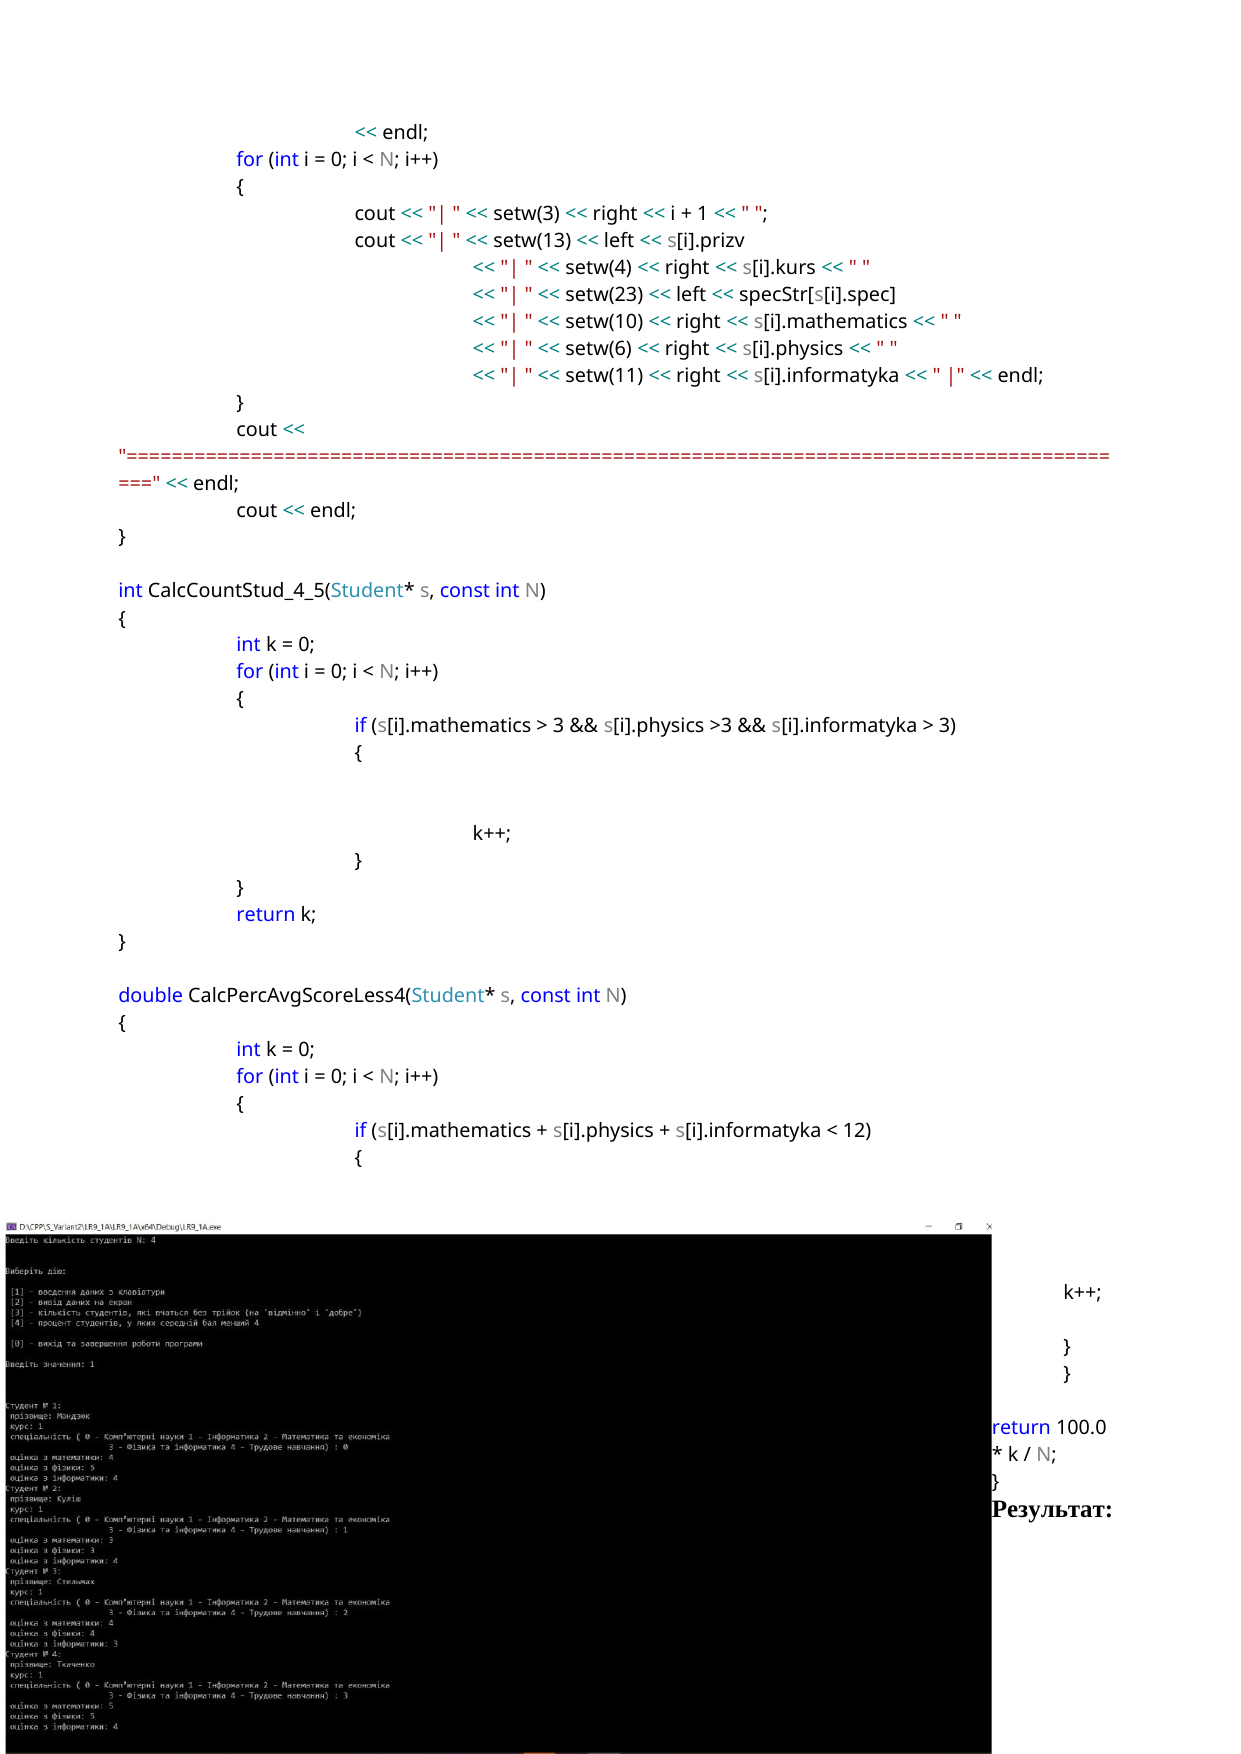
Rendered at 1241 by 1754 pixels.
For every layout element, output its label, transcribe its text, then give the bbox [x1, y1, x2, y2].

text { [118, 739, 1122, 819]
text } [992, 1359, 1122, 1386]
text Результат: [992, 1494, 1122, 1523]
text } [118, 847, 1122, 873]
text if (s[i].mathematics + s[i].physics + s[i].informatyka < 12) [118, 1116, 1122, 1143]
picture [5, 1219, 992, 1754]
text { [118, 172, 1122, 199]
text for (int i = 0; i < N; i++) [118, 658, 1122, 685]
text } [118, 873, 1122, 901]
text << "| " << setw(4) << right << s[i].kurs << " " [118, 253, 1122, 280]
text { [118, 604, 1122, 631]
text } [118, 388, 1122, 415]
text k++; [992, 1224, 1122, 1305]
text } [992, 1305, 1122, 1359]
text return 100.0 * k / N; [992, 1386, 1122, 1467]
text return k; [118, 901, 1122, 927]
text << endl; [118, 118, 1122, 145]
text cout << endl; [118, 496, 1122, 523]
text cout << "| " << setw(13) << left << s[i].prizv [118, 226, 1122, 253]
text { [118, 1143, 1122, 1224]
text int k = 0; [118, 631, 1122, 658]
text cout << "| " << setw(3) << right << i + 1 << " "; [118, 199, 1122, 226]
text << "| " << setw(6) << right << s[i].physics << " " [118, 334, 1122, 361]
text { [118, 685, 1122, 712]
text << "| " << setw(10) << right << s[i].mathematics << " " [118, 307, 1122, 334]
text { [118, 1008, 1122, 1035]
text } [118, 927, 1122, 954]
text cout << "==========================================================================================" << endl; [118, 415, 1122, 496]
text } [118, 523, 1122, 550]
text if (s[i].mathematics > 3 && s[i].physics >3 && s[i].informatyka > 3) [118, 712, 1122, 739]
text } [992, 1467, 1122, 1494]
text { [118, 1089, 1122, 1116]
text << "| " << setw(23) << left << specStr[s[i].spec] [118, 280, 1122, 307]
text << "| " << setw(11) << right << s[i].informatyka << " |" << endl; [118, 361, 1122, 388]
text int k = 0; [118, 1035, 1122, 1062]
text k++; [118, 819, 1122, 847]
text int CalcCountStud_4_5(Student* s, const int N) [118, 577, 1122, 604]
text for (int i = 0; i < N; i++) [118, 1062, 1122, 1089]
text double CalcPercAvgScoreLess4(Student* s, const int N) [118, 981, 1122, 1008]
text for (int i = 0; i < N; i++) [118, 145, 1122, 172]
